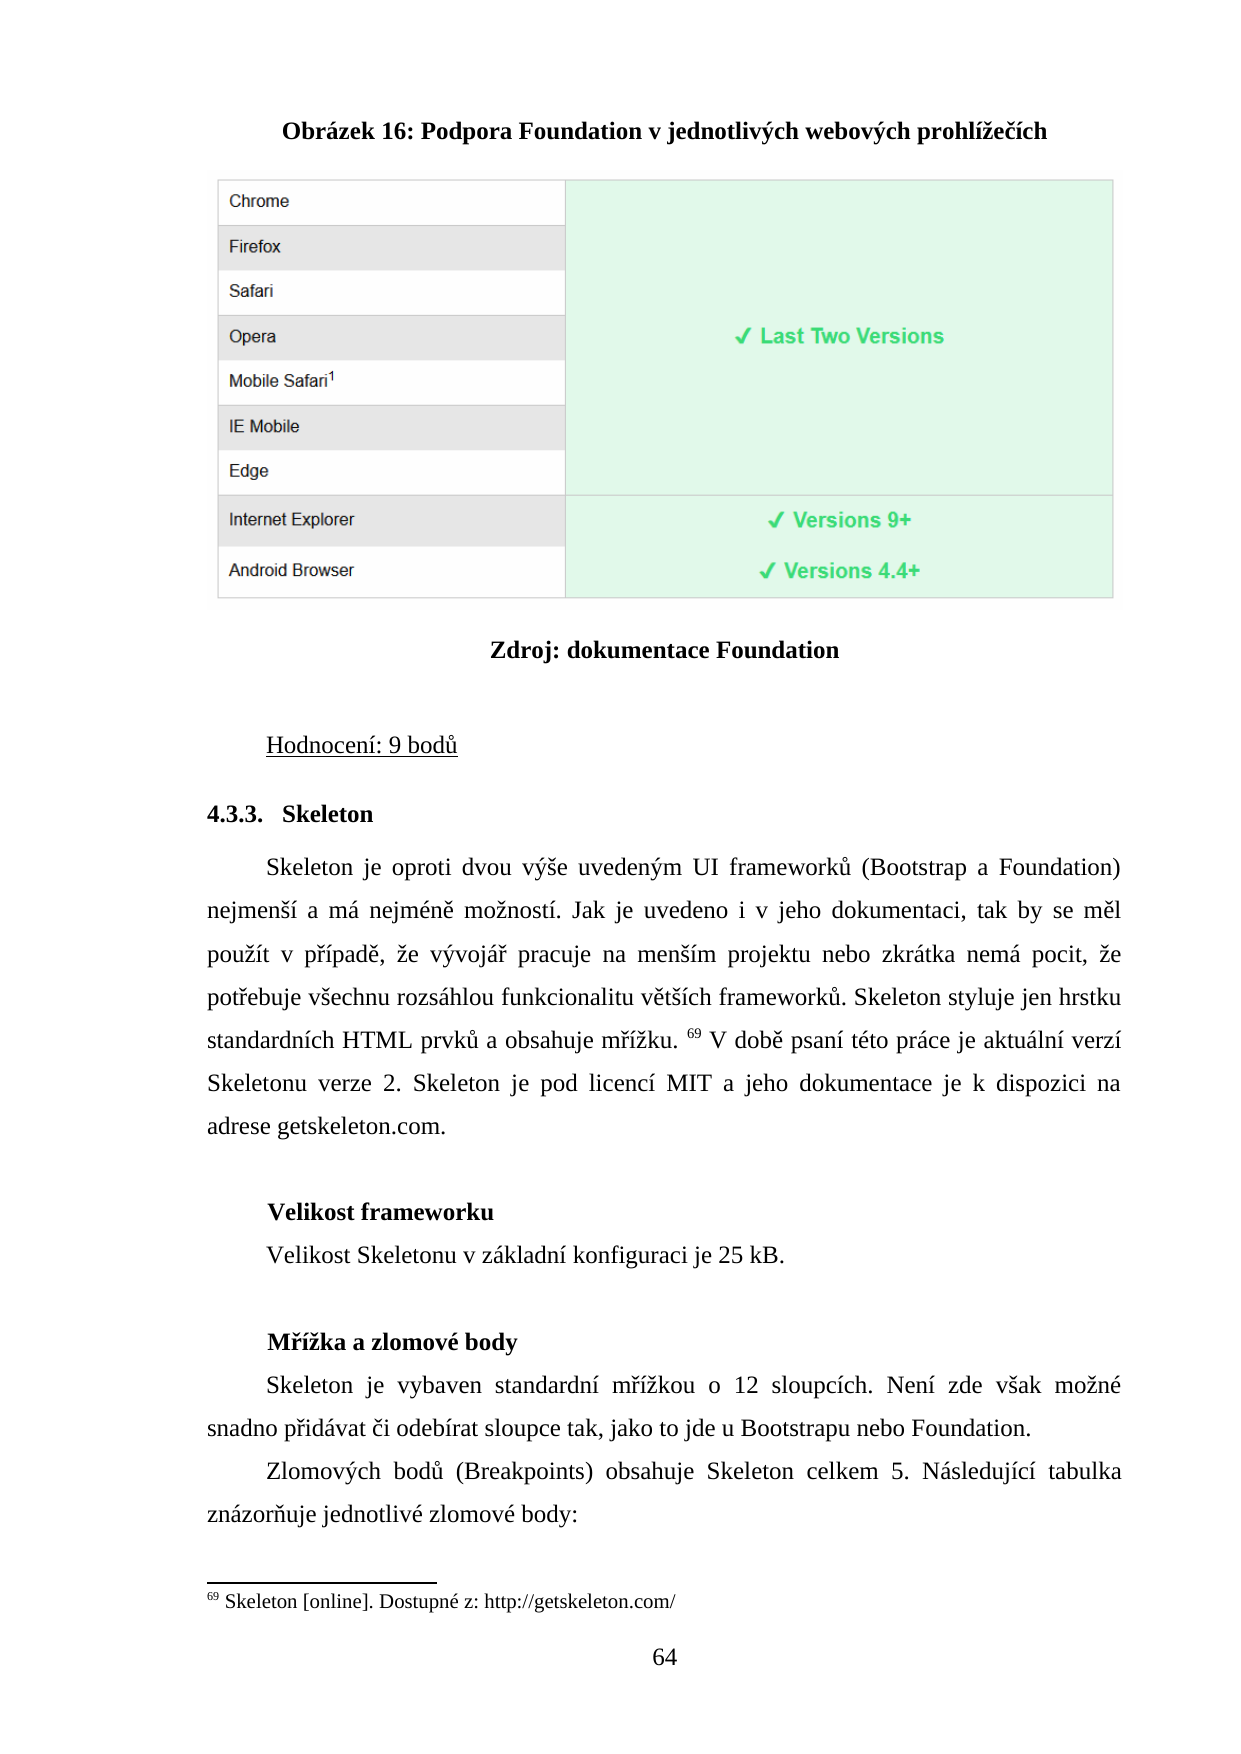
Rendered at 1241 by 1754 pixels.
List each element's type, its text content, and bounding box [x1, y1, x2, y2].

text Obrázek 16: Podpora Foundation v jednotlivých webových prohlížečích [207, 116, 1122, 145]
text Skeleton je vybaven standardní mřížkou o 12 sloupcích. Není zde však možné snadno přidávat či odebírat sloupce tak, jako to jde u Bootstrapu nebo Foundation. [207, 1370, 1122, 1442]
text Skeleton je oproti dvou výše uvedeným UI frameworků (Bootstrap a Foundation) nejmenší a má nejméně možností. Jak je uvedeno i v jeho dokumentaci, tak by se měl použít v případě, že vývojář pracuje na menším projektu nebo zkrátka nemá pocit, že potřebuje všechnu rozsáhlou funkcionalitu větších frameworků. Skeleton styluje jen hrstku standardních HTML prvků a obsahuje mřížku. V době psaní této práce je aktuální verzí Skeletonu verze 2. Skeleton je pod licencí MIT a jeho dokumentace je k dispozici na adrese getskeleton.com. [207, 852, 1122, 1140]
text Mřížka a zlomové body [267, 1327, 1122, 1356]
subtitle Skeleton [207, 799, 1122, 827]
list Skeleton [online]. Dostupné z: http://getskeleton.com/ [207, 1589, 1122, 1613]
picture [207, 170, 1123, 610]
text Zdroj: dokumentace Foundation [207, 635, 1122, 664]
text Zlomových bodů (Breakpoints) obsahuje Skeleton celkem 5. Následující tabulka znázorňuje jednotlivé zlomové body: [207, 1456, 1122, 1528]
text Velikost frameworku [267, 1197, 1122, 1226]
text Hodnocení: 9 bodů [207, 731, 1122, 759]
text Velikost Skeletonu v základní konfiguraci je 25 kB. [207, 1241, 1122, 1269]
